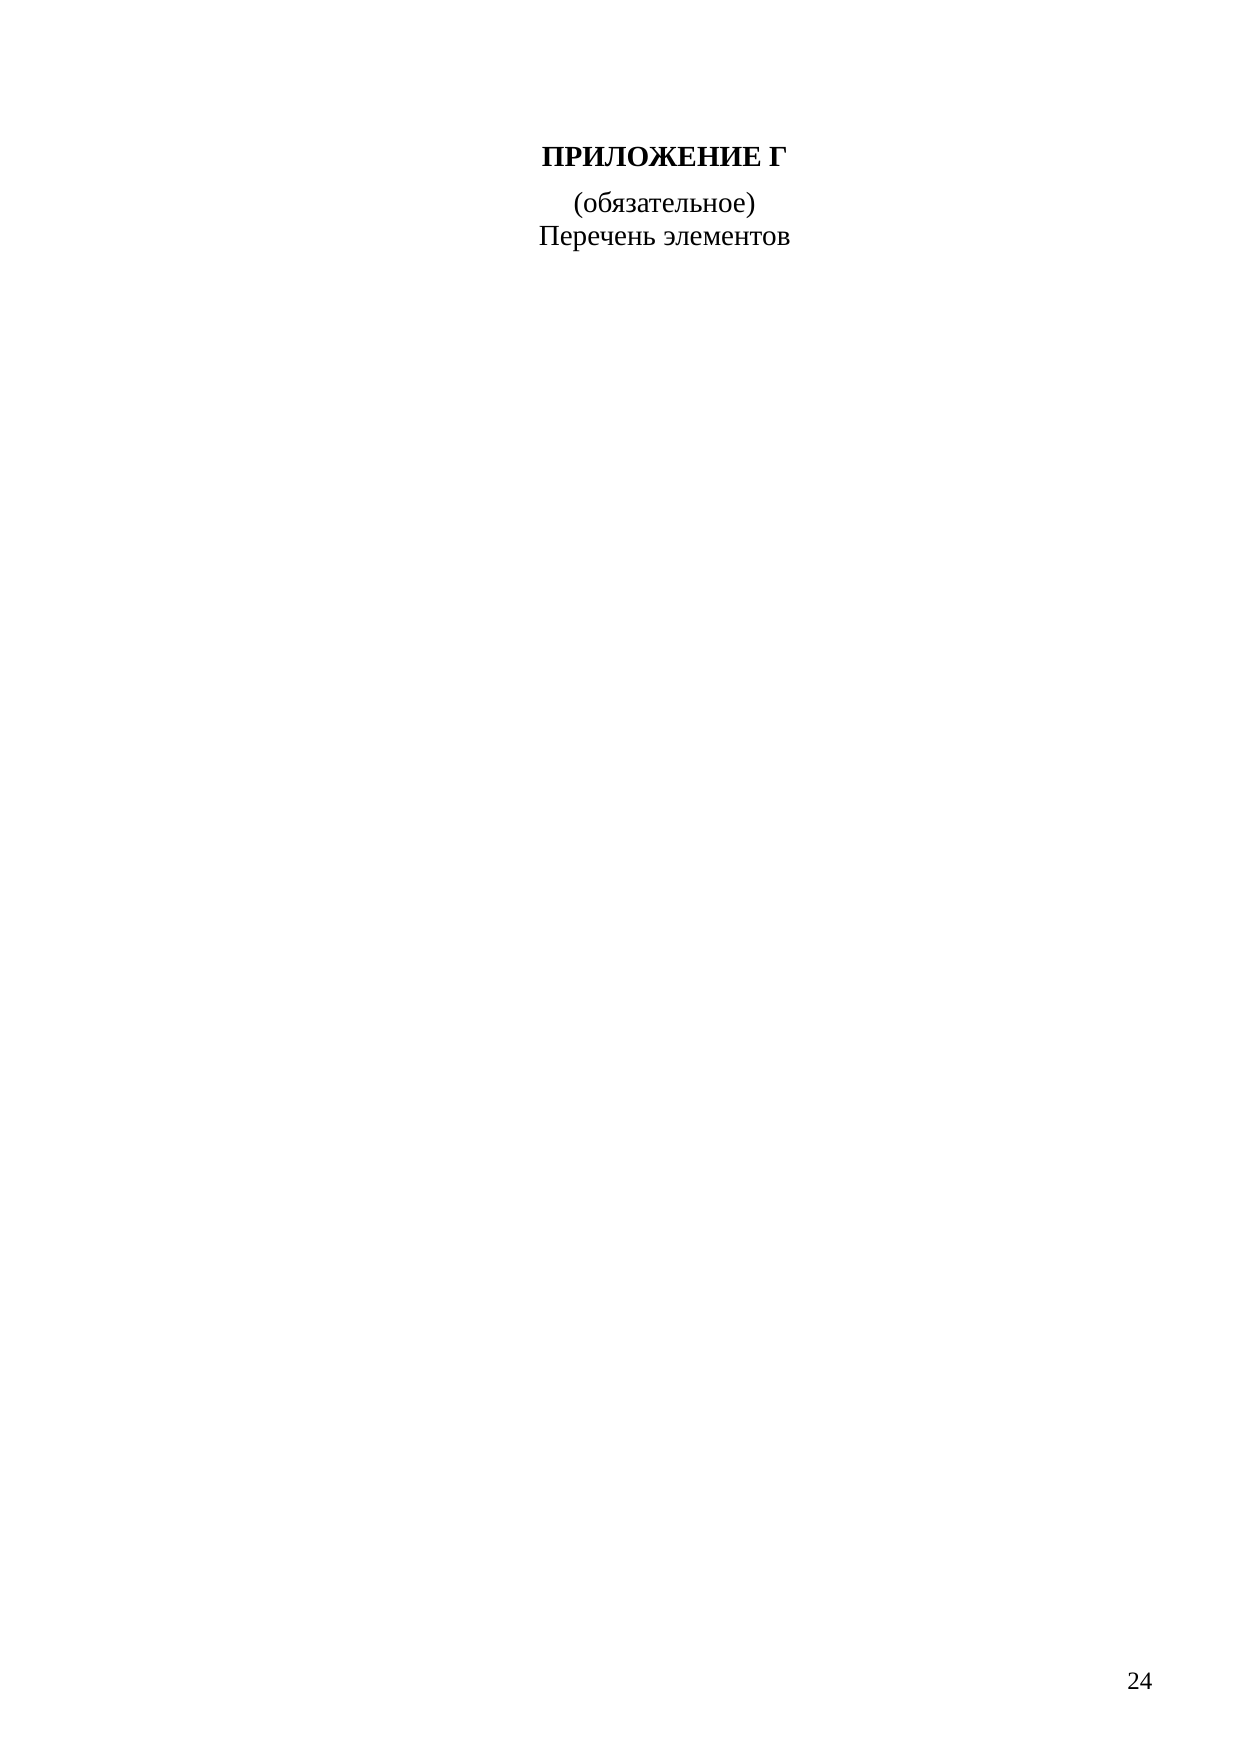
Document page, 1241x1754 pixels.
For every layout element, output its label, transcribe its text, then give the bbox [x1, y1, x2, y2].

subtitle ПРИЛОЖЕНИЕ Г [177, 139, 1152, 172]
text Перечень элементов [177, 218, 1152, 252]
text (обязательное) [177, 185, 1152, 218]
